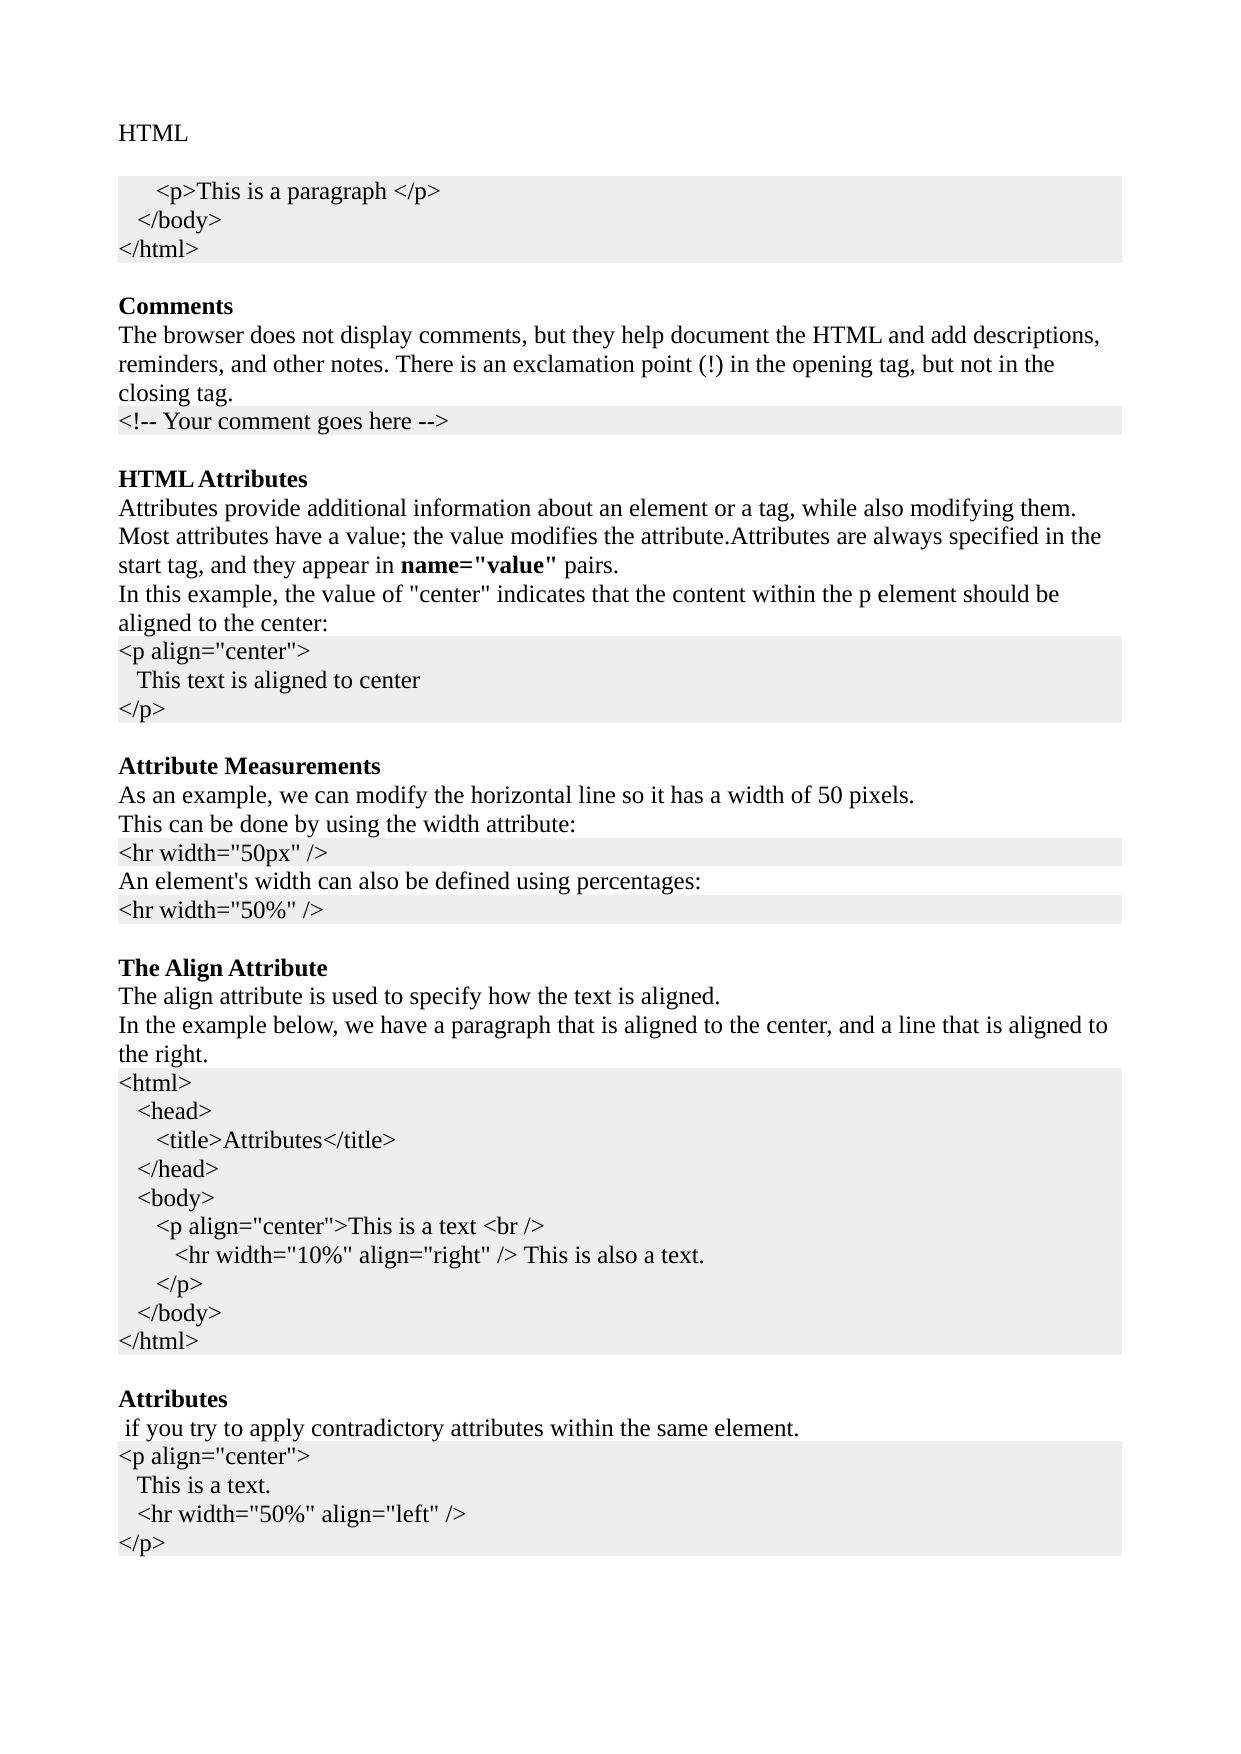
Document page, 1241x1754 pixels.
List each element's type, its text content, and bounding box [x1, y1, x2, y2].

text Attributes provide additional information about an element or a tag, while also modifying them. Most attributes have a value; the value modifies the attribute.Attributes are always specified in the start tag, and they appear in name="value" pairs. [118, 493, 1122, 579]
text <!-- Your comment goes here --> [118, 406, 1122, 435]
text The Align Attribute [118, 953, 1122, 981]
text <head> [118, 1096, 1122, 1125]
text The browser does not display comments, but they help document the HTML and add descriptions, reminders, and other notes. There is an exclamation point (!) in the opening tag, but not in the closing tag. [118, 320, 1122, 406]
text </p> [118, 694, 1122, 723]
text <p align="center"> [118, 636, 1122, 665]
text </body> [118, 1298, 1122, 1326]
text <html> [118, 1068, 1122, 1096]
text </body> [118, 205, 1122, 234]
text Attributes [118, 1384, 1122, 1413]
text <body> [118, 1183, 1122, 1211]
text <p>This is a paragraph </p> [118, 176, 1122, 205]
text Attribute Measurements [118, 751, 1122, 780]
text In the example below, we have a paragraph that is aligned to the center, and a line that is aligned to the right. [118, 1010, 1122, 1068]
text <title>Attributes</title> [118, 1125, 1122, 1154]
text </head> [118, 1154, 1122, 1183]
text if you try to apply contradictory attributes within the same element. [118, 1413, 1122, 1441]
text <hr width="50px" /> [118, 838, 1122, 866]
text </p> [118, 1528, 1122, 1556]
text This text is aligned to center [118, 665, 1122, 694]
text <hr width="50%" align="left" /> [118, 1499, 1122, 1528]
text <p align="center"> [118, 1441, 1122, 1470]
text <hr width="50%" /> [118, 895, 1122, 924]
text HTML Attributes [118, 464, 1122, 493]
text This can be done by using the width attribute: [118, 809, 1122, 838]
text <hr width="10%" align="right" /> This is also a text. [118, 1240, 1122, 1269]
text In this example, the value of "center" indicates that the content within the p element should be aligned to the center: [118, 579, 1122, 636]
text </html> [118, 1326, 1122, 1355]
text The align attribute is used to specify how the text is aligned. [118, 981, 1122, 1010]
text An element's width can also be defined using percentages: [118, 866, 1122, 895]
text </p> [118, 1269, 1122, 1298]
text </html> [118, 234, 1122, 263]
text Comments [118, 291, 1122, 320]
text This is a text. [118, 1470, 1122, 1499]
text As an example, we can modify the horizontal line so it has a width of 50 pixels. [118, 780, 1122, 809]
text <p align="center">This is a text <br /> [118, 1211, 1122, 1240]
